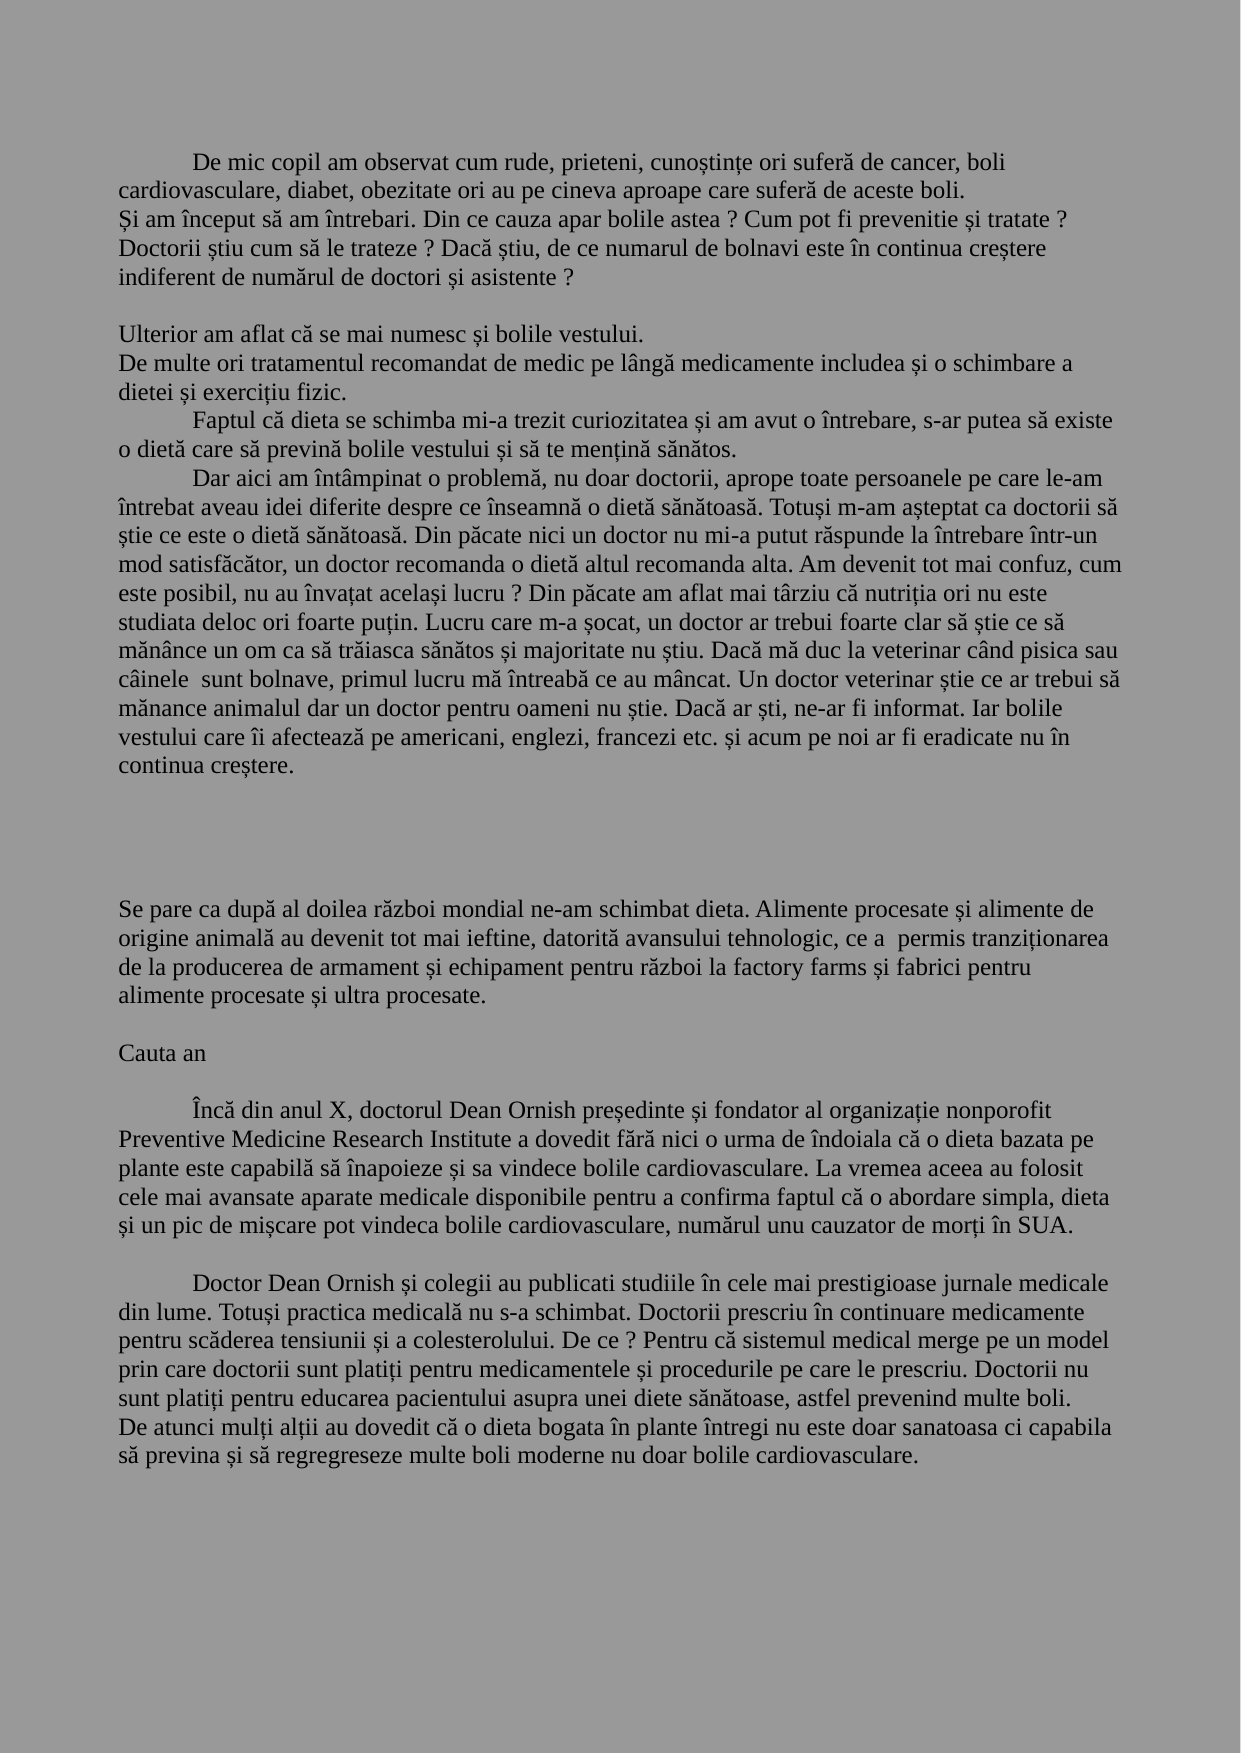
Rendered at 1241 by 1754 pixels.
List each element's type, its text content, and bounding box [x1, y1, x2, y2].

text De mic copil am observat cum rude, prieteni, cunoștințe ori suferă de cancer, boli cardiovasculare, diabet, obezitate ori au pe cineva aproape care suferă de aceste boli. [118, 147, 1122, 204]
text Se pare ca după al doilea război mondial ne-am schimbat dieta. Alimente procesate și alimente de origine animală au devenit tot mai ieftine, datorită avansului tehnologic, ce a permis tranziționarea de la producerea de armament și echipament pentru război la factory farms și fabrici pentru alimente procesate și ultra procesate. [118, 894, 1122, 1009]
text Ulterior am aflat că se mai numesc și bolile vestului. [118, 319, 1122, 348]
text De multe ori tratamentul recomandat de medic pe lângă medicamente includea și o schimbare a dietei și exercițiu fizic. [118, 348, 1122, 406]
text Cauta an [118, 1038, 1122, 1067]
text Încă din anul X, doctorul Dean Ornish președinte și fondator al organizație nonporofit Preventive Medicine Research Institute a dovedit fără nici o urma de îndoiala că o dieta bazata pe plante este capabilă să înapoieze și sa vindece bolile cardiovasculare. La vremea aceea au folosit cele mai avansate aparate medicale disponibile pentru a confirma faptul că o abordare simpla, dieta și un pic de mișcare pot vindeca bolile cardiovasculare, numărul unu cauzator de morți în SUA. [118, 1096, 1122, 1239]
text Faptul că dieta se schimba mi-a trezit curiozitatea și am avut o întrebare, s-ar putea să existe o dietă care să prevină bolile vestului și să te mențină sănătos. [118, 406, 1122, 463]
text Și am început să am întrebari. Din ce cauza apar bolile astea ? Cum pot fi prevenitie și tratate ? Doctorii știu cum să le trateze ? Dacă știu, de ce numarul de bolnavi este în continua creștere indiferent de numărul de doctori și asistente ? [118, 204, 1122, 291]
text Dar aici am întâmpinat o problemă, nu doar doctorii, aprope toate persoanele pe care le-am întrebat aveau idei diferite despre ce înseamnă o dietă sănătoasă. Totuși m-am așteptat ca doctorii să știe ce este o dietă sănătoasă. Din păcate nici un doctor nu mi-a putut răspunde la întrebare într-un mod satisfăcător, un doctor recomanda o dietă altul recomanda alta. Am devenit tot mai confuz, cum este posibil, nu au învațat același lucru ? Din păcate am aflat mai târziu că nutriția ori nu este studiata deloc ori foarte puțin. Lucru care m-a șocat, un doctor ar trebui foarte clar să știe ce să mănânce un om ca să trăiasca sănătos și majoritate nu știu. Dacă mă duc la veterinar când pisica sau câinele sunt bolnave, primul lucru mă întreabă ce au mâncat. Un doctor veterinar știe ce ar trebui să mănance animalul dar un doctor pentru oameni nu știe. Dacă ar ști, ne-ar fi informat. Iar bolile vestului care îi afectează pe americani, englezi, francezi etc. și acum pe noi ar fi eradicate nu în continua creștere. [118, 463, 1122, 779]
text De atunci mulți alții au dovedit că o dieta bogata în plante întregi nu este doar sanatoasa ci capabila să previna și să regregreseze multe boli moderne nu doar bolile cardiovasculare. [118, 1412, 1122, 1469]
text Doctor Dean Ornish și colegii au publicati studiile în cele mai prestigioase jurnale medicale din lume. Totuși practica medicală nu s-a schimbat. Doctorii prescriu în continuare medicamente pentru scăderea tensiunii și a colesterolului. De ce ? Pentru că sistemul medical merge pe un model prin care doctorii sunt platiți pentru medicamentele și procedurile pe care le prescriu. Doctorii nu sunt platiți pentru educarea pacientului asupra unei diete sănătoase, astfel prevenind multe boli. [118, 1268, 1122, 1412]
